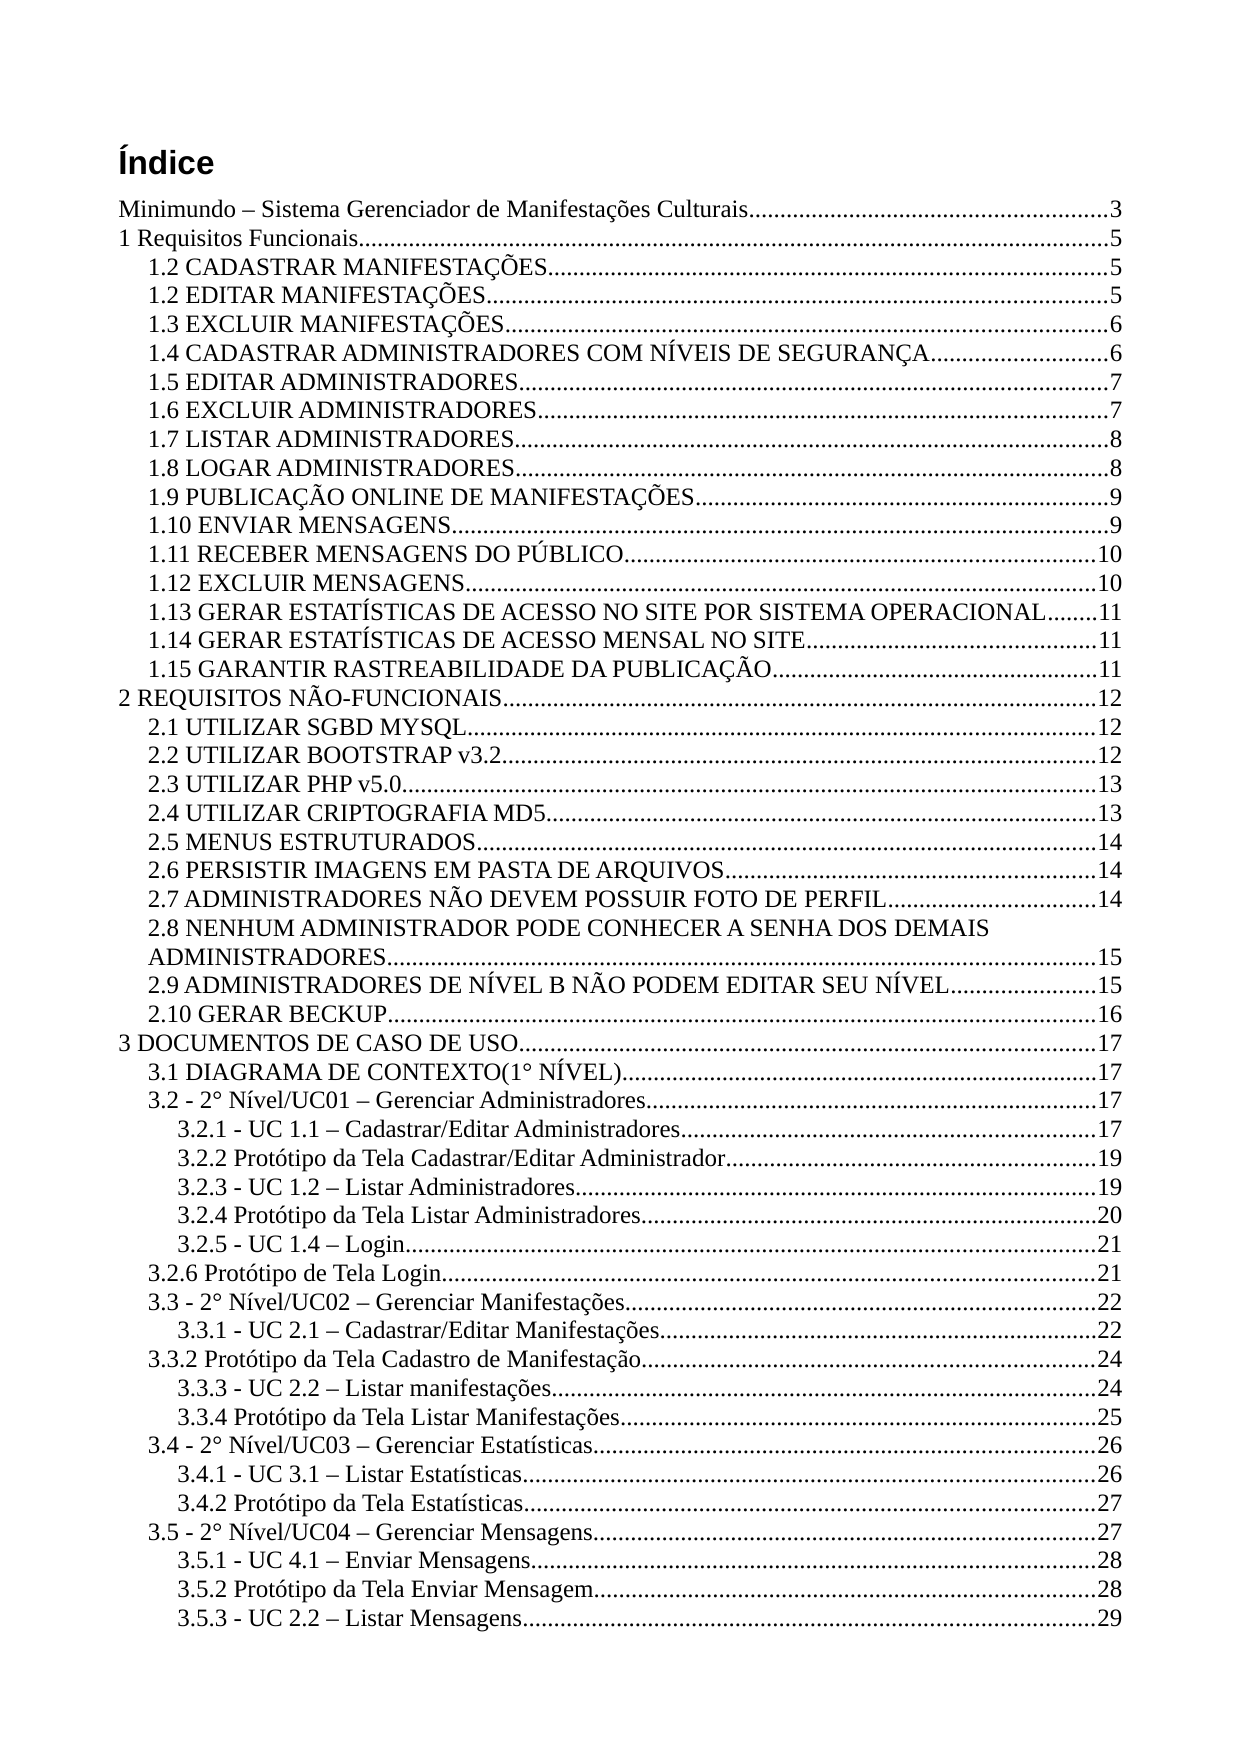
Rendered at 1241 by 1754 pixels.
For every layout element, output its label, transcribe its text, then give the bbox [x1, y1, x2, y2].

text 1.6 EXCLUIR ADMINISTRADORES 7 [148, 395, 1122, 424]
text 3.3 - 2° Nível/UC02 – Gerenciar Manifestações 22 [148, 1287, 1122, 1315]
text 1.13 GERAR ESTATÍSTICAS DE ACESSO NO SITE POR SISTEMA OPERACIONAL 11 [148, 597, 1122, 625]
text 1 Requisitos Funcionais 5 [118, 223, 1122, 252]
text 2.1 UTILIZAR SGBD MYSQL 12 [148, 712, 1122, 740]
text 3.2.4 Protótipo da Tela Listar Administradores 20 [177, 1200, 1122, 1229]
text 1.9 PUBLICAÇÃO ONLINE DE MANIFESTAÇÕES 9 [148, 482, 1122, 510]
text 3.5.3 - UC 2.2 – Listar Mensagens 29 [177, 1603, 1122, 1632]
subtitle Índice [118, 143, 1122, 182]
text 1.12 EXCLUIR MENSAGENS 10 [148, 568, 1122, 597]
text 3.5.1 - UC 4.1 – Enviar Mensagens 28 [177, 1545, 1122, 1574]
text 2.3 UTILIZAR PHP v5.0 13 [148, 769, 1122, 798]
text 3.2.3 - UC 1.2 – Listar Administradores 19 [177, 1172, 1122, 1200]
text 3.3.4 Protótipo da Tela Listar Manifestações 25 [177, 1402, 1122, 1430]
text 1.4 CADASTRAR ADMINISTRADORES COM NÍVEIS DE SEGURANÇA 6 [148, 338, 1122, 367]
text 2.10 GERAR BECKUP 16 [148, 999, 1122, 1028]
text 2.5 MENUS ESTRUTURADOS 14 [148, 827, 1122, 855]
text 3 DOCUMENTOS DE CASO DE USO 17 [118, 1028, 1122, 1057]
text 1.2 CADASTRAR MANIFESTAÇÕES 5 [148, 252, 1122, 280]
text 2.4 UTILIZAR CRIPTOGRAFIA MD5 13 [148, 798, 1122, 827]
text 3.3.3 - UC 2.2 – Listar manifestações 24 [177, 1373, 1122, 1402]
text 1.11 RECEBER MENSAGENS DO PÚBLICO 10 [148, 539, 1122, 568]
text 1.3 EXCLUIR MANIFESTAÇÕES 6 [148, 309, 1122, 338]
text 3.2.6 Protótipo de Tela Login 21 [148, 1258, 1122, 1287]
text 3.1 DIAGRAMA DE CONTEXTO(1° NÍVEL) 17 [148, 1057, 1122, 1085]
text 3.2.2 Protótipo da Tela Cadastrar/Editar Administrador 19 [177, 1143, 1122, 1172]
text 1.15 GARANTIR RASTREABILIDADE DA PUBLICAÇÃO 11 [148, 654, 1122, 683]
text 2.6 PERSISTIR IMAGENS EM PASTA DE ARQUIVOS 14 [148, 855, 1122, 884]
text 3.5.2 Protótipo da Tela Enviar Mensagem 28 [177, 1574, 1122, 1603]
text 3.4.2 Protótipo da Tela Estatísticas 27 [177, 1488, 1122, 1517]
text 1.5 EDITAR ADMINISTRADORES 7 [148, 367, 1122, 395]
text 3.2.5 - UC 1.4 – Login 21 [177, 1229, 1122, 1258]
text 1.8 LOGAR ADMINISTRADORES 8 [148, 453, 1122, 482]
text 1.10 ENVIAR MENSAGENS 9 [148, 510, 1122, 539]
text 1.2 EDITAR MANIFESTAÇÕES 5 [148, 280, 1122, 309]
text 3.2 - 2° Nível/UC01 – Gerenciar Administradores 17 [148, 1085, 1122, 1114]
text 3.5 - 2° Nível/UC04 – Gerenciar Mensagens 27 [148, 1517, 1122, 1545]
text 1.14 GERAR ESTATÍSTICAS DE ACESSO MENSAL NO SITE 11 [148, 625, 1122, 654]
text 2 REQUISITOS NÃO-FUNCIONAIS 12 [118, 683, 1122, 712]
text 3.3.2 Protótipo da Tela Cadastro de Manifestação 24 [148, 1344, 1122, 1373]
text 2.9 ADMINISTRADORES DE NÍVEL B NÃO PODEM EDITAR SEU NÍVEL 15 [148, 970, 1122, 999]
text 3.4 - 2° Nível/UC03 – Gerenciar Estatísticas 26 [148, 1430, 1122, 1459]
text 3.3.1 - UC 2.1 – Cadastrar/Editar Manifestações 22 [177, 1315, 1122, 1344]
text Minimundo – Sistema Gerenciador de Manifestações Culturais 3 [118, 194, 1122, 223]
text 1.7 LISTAR ADMINISTRADORES 8 [148, 424, 1122, 453]
text 2.7 ADMINISTRADORES NÃO DEVEM POSSUIR FOTO DE PERFIL 14 [148, 884, 1122, 913]
text 3.4.1 - UC 3.1 – Listar Estatísticas 26 [177, 1459, 1122, 1488]
text 2.2 UTILIZAR BOOTSTRAP v3.2 12 [148, 740, 1122, 769]
text 3.2.1 - UC 1.1 – Cadastrar/Editar Administradores 17 [177, 1114, 1122, 1143]
text 2.8 NENHUM ADMINISTRADOR PODE CONHECER A SENHA DOS DEMAIS ADMINISTRADORES 15 [148, 913, 1122, 970]
